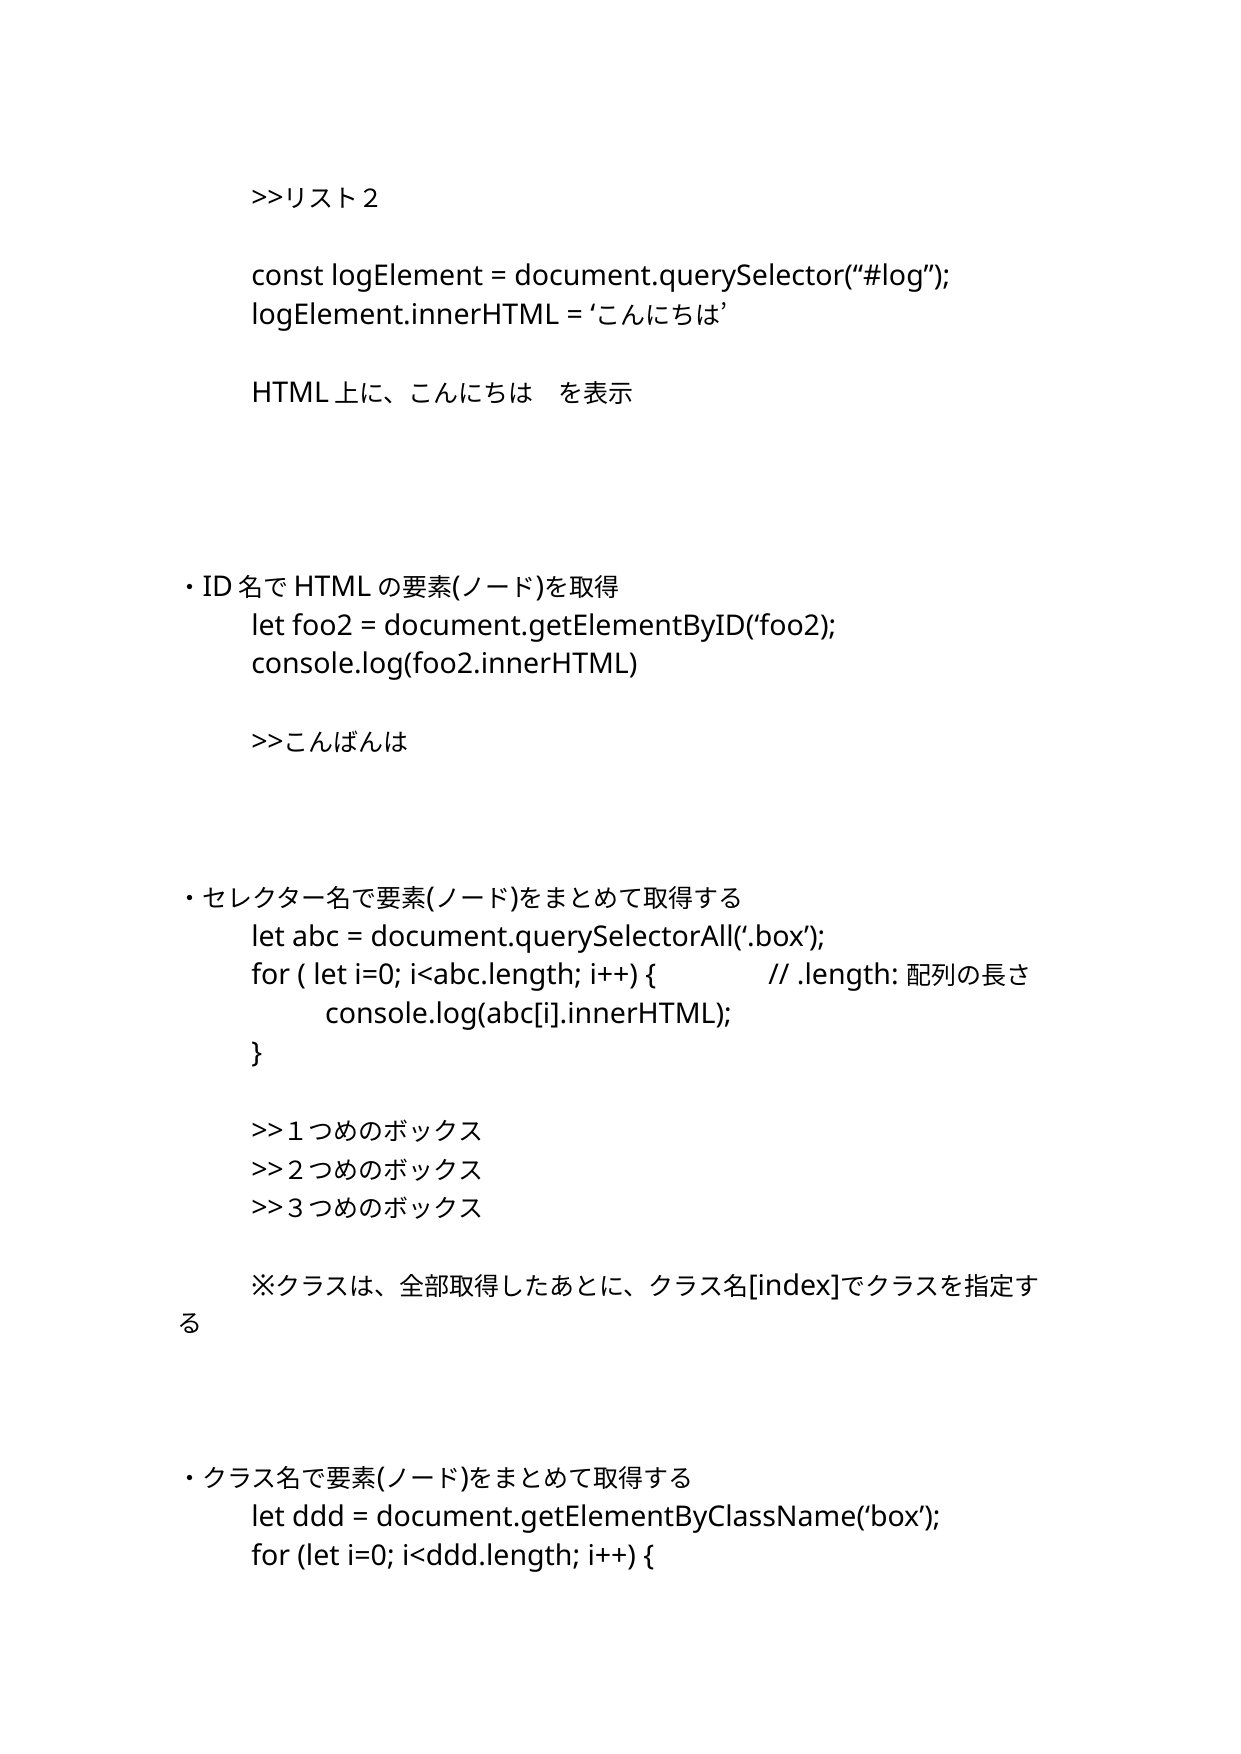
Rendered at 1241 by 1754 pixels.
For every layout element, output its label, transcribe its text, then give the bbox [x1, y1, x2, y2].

text ・ID名でHTMLの要素(ノード)を取得 [177, 566, 1063, 604]
text let abc = document.querySelectorAll(‘.box’); [177, 915, 1063, 954]
text console.log(foo2.innerHTML) [177, 643, 1063, 682]
text ・クラス名で要素(ノード)をまとめて取得する [177, 1457, 1063, 1496]
text HTML上に、こんにちは を表示 [177, 371, 1063, 410]
text } [177, 1032, 1063, 1071]
text const logElement = document.querySelector(“#log”); [177, 255, 1063, 294]
text let foo2 = document.getElementByID(‘foo2); [177, 604, 1063, 643]
text >>３つめのボックス [177, 1187, 1063, 1226]
text for ( let i=0; i<abc.length; i++) { // .length: 配列の長さ [177, 954, 1063, 993]
text ※クラスは、全部取得したあとに、クラス名[index]でクラスを指定する [177, 1265, 1063, 1340]
text logElement.innerHTML = ‘こんにちは’ [177, 294, 1063, 333]
text for (let i=0; i<ddd.length; i++) { [177, 1534, 1063, 1573]
text >>１つめのボックス [177, 1110, 1063, 1148]
text ・セレクター名で要素(ノード)をまとめて取得する [177, 877, 1063, 915]
text >>リスト２ [177, 177, 1063, 216]
text console.log(abc[i].innerHTML); [177, 993, 1063, 1032]
text >>２つめのボックス [177, 1148, 1063, 1187]
text let ddd = document.getElementByClassName(‘box’); [177, 1496, 1063, 1534]
text >>こんばんは [177, 721, 1063, 760]
